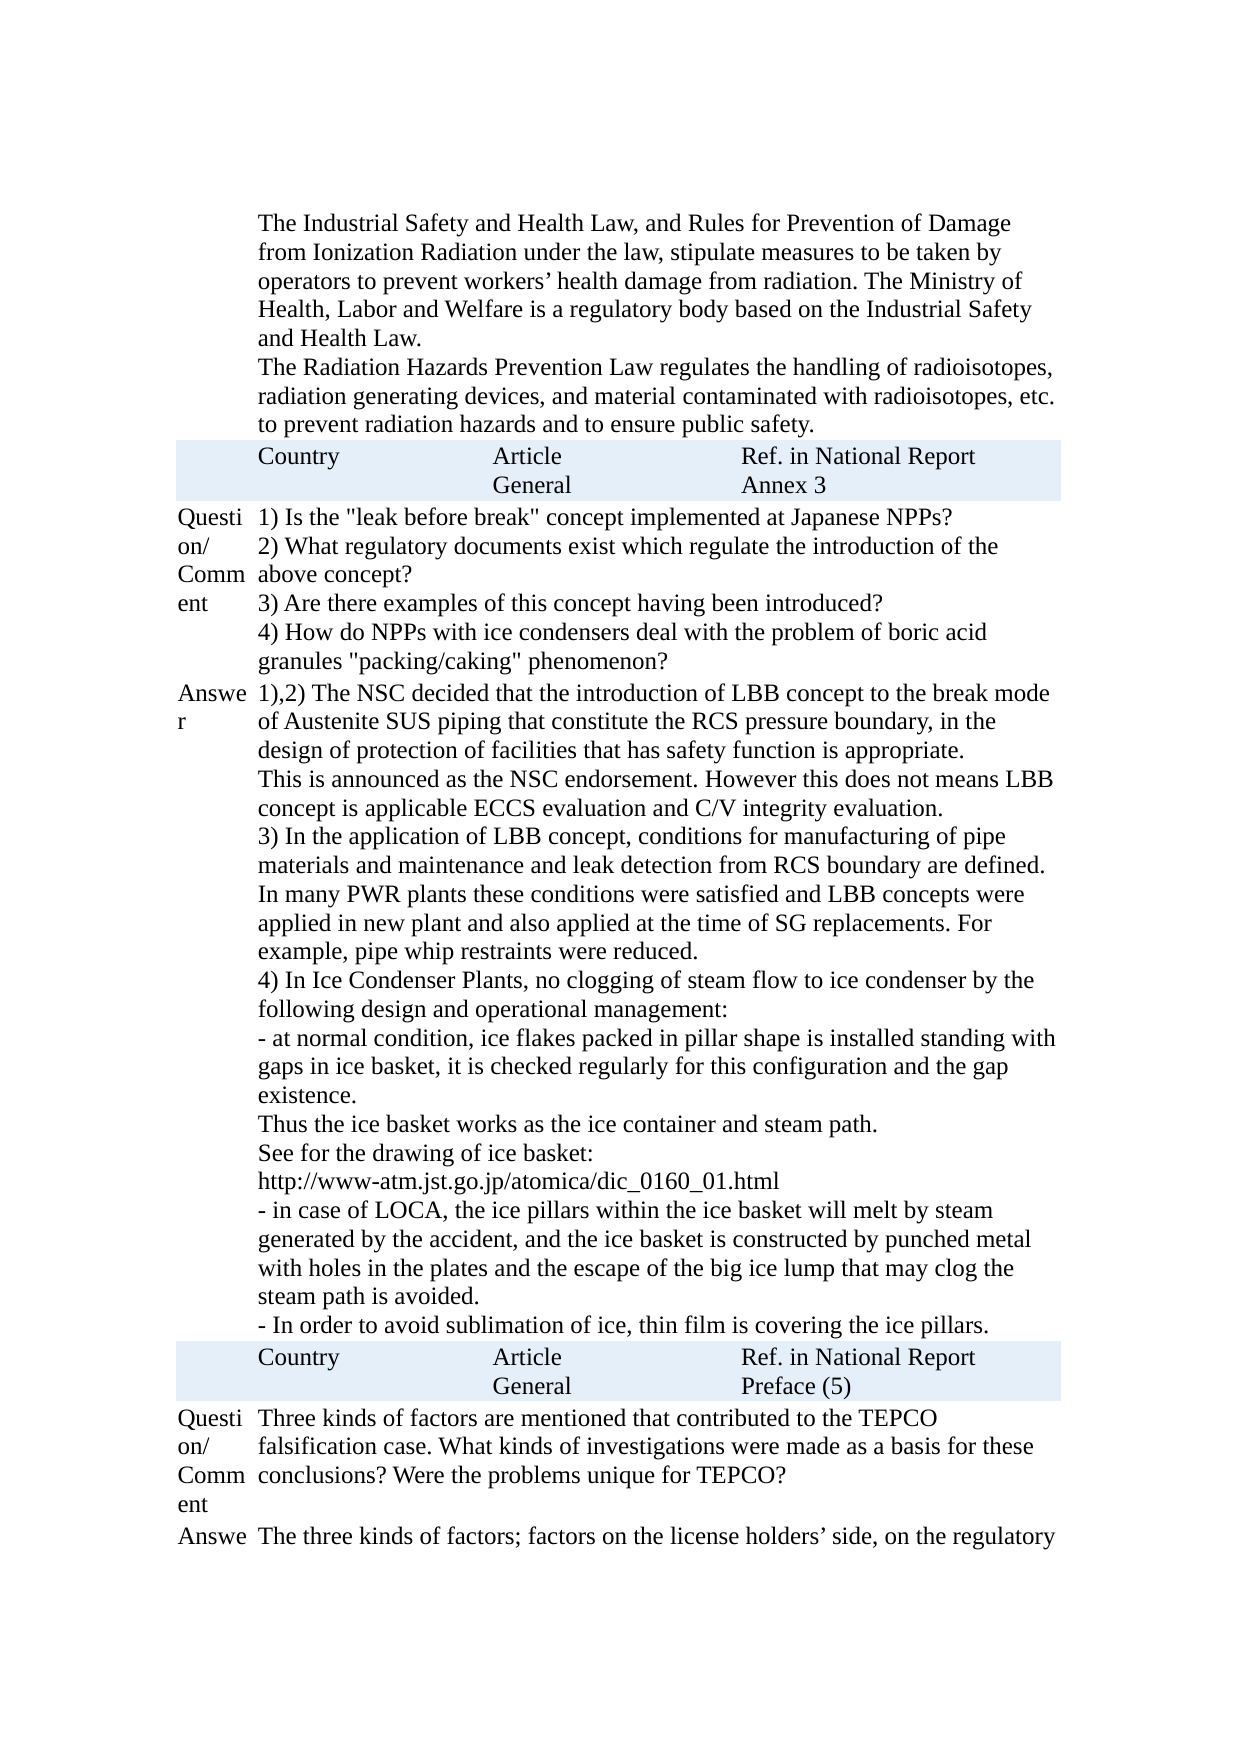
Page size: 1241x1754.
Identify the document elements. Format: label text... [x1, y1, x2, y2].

table_cell Country [256, 440, 491, 501]
table_cell 1),2) The NSC decided that the introduction of LBB concept to the break mode of Austenite SUS piping that constitute the RCS pressure boundary, in the design of protection of facilities that has safety function is appropriate. This is announced as the NSC endorsement. However this does not means LBB concept is applicable ECCS evaluation and C/V integrity evaluation. 3) In the application of LBB concept, conditions for manufacturing of pipe materials and maintenance and leak detection from RCS boundary are defined. In many PWR plants these conditions were satisfied and LBB concepts were applied in new plant and also applied at the time of SG replacements. For example, pipe whip restraints were reduced. 4) In Ice Condenser Plants, no clogging of steam flow to ice condenser by the following design and operational management: - at normal condition, ice flakes packed in pillar shape is installed standing with gaps in ice basket, it is checked regularly for this configuration and the gap existence. Thus the ice basket works as the ice container and steam path. See for the drawing of ice basket: http://www-atm.jst.go.jp/atomica/dic_0160_01.html - in case of LOCA, the ice pillars within the ice basket will melt by steam generated by the accident, and the ice basket is constructed by punched metal with holes in the plates and the escape of the big ice lump that may clog the steam path is avoided. - In order to avoid sublimation of ice, thin film is covering the ice pillars. [256, 676, 1061, 1341]
table_cell [176, 1341, 256, 1401]
table_cell Answe [176, 1519, 256, 1551]
table_cell Answer [176, 676, 256, 1341]
table_cell Question/ Comment [176, 1401, 256, 1519]
table_cell [176, 207, 256, 440]
table_cell Article General [491, 440, 739, 501]
table_cell Three kinds of factors are mentioned that contributed to the TEPCO falsification case. What kinds of investigations were made as a basis for these conclusions? Were the problems unique for TEPCO? [256, 1401, 1061, 1519]
table_cell Article General [491, 1341, 739, 1401]
table_cell [176, 440, 256, 501]
table_cell Question/ Comment [176, 501, 256, 676]
table_cell 1) Is the "leak before break" concept implemented at Japanese NPPs? 2) What regulatory documents exist which regulate the introduction of the above concept? 3) Are there examples of this concept having been introduced? 4) How do NPPs with ice condensers deal with the problem of boric acid granules "packing/caking" phenomenon? [256, 501, 1061, 676]
table_cell Ref. in National Report Preface (5) [739, 1341, 1061, 1401]
table_cell Country [256, 1341, 491, 1401]
table_cell The Industrial Safety and Health Law, and Rules for Prevention of Damage from Ionization Radiation under the law, stipulate measures to be taken by operators to prevent workers’ health damage from radiation. The Ministry of Health, Labor and Welfare is a regulatory body based on the Industrial Safety and Health Law. The Radiation Hazards Prevention Law regulates the handling of radioisotopes, radiation generating devices, and material contaminated with radioisotopes, etc. to prevent radiation hazards and to ensure public safety. [256, 207, 1061, 440]
table_cell Ref. in National Report Annex 3 [739, 440, 1061, 501]
table_cell The three kinds of factors; factors on the license holders’ side, on the regulatory [256, 1519, 1061, 1551]
